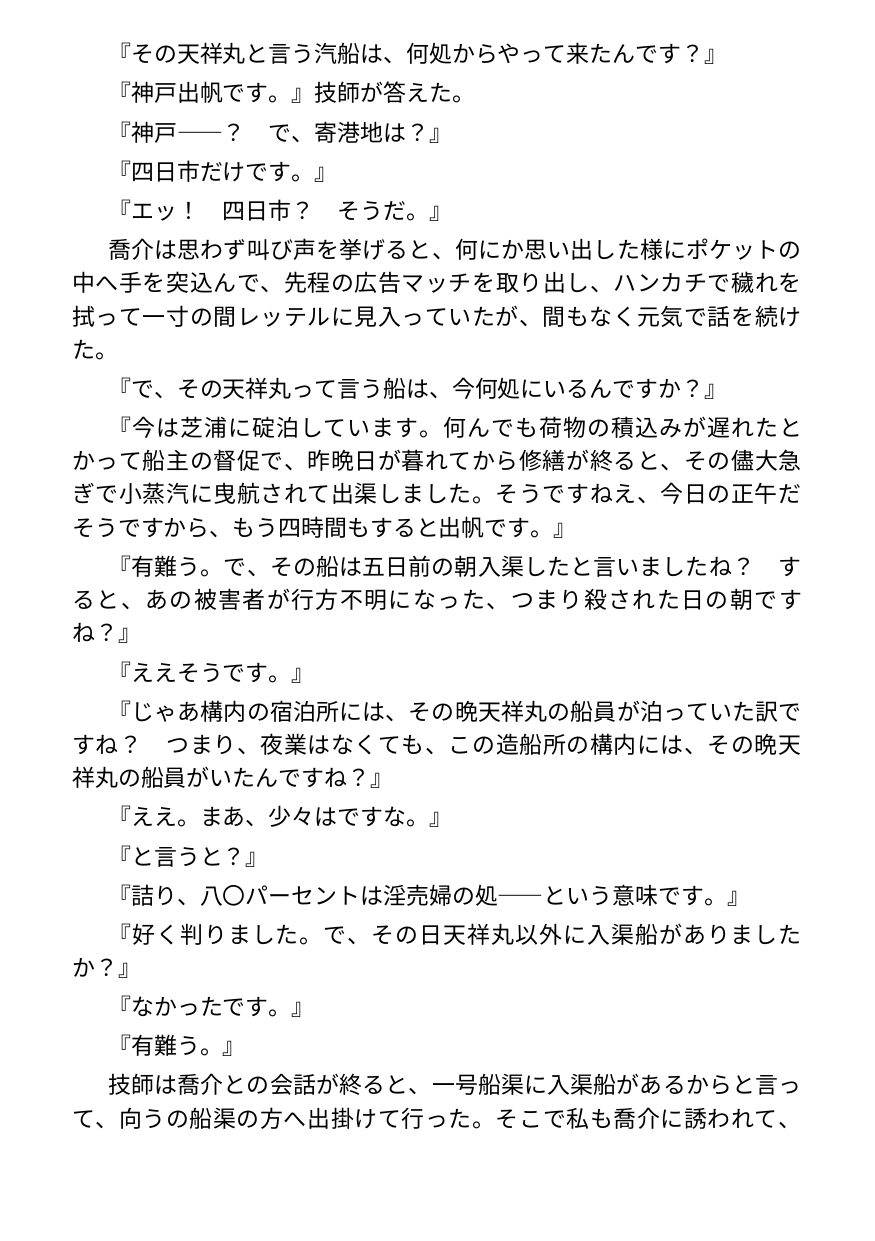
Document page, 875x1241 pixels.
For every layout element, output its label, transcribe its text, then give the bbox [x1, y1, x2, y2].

text 『神戸出帆です。』技師が答えた。 [72, 75, 802, 108]
text 『で、その天祥丸って言う船は、今何処にいるんですか？』 [72, 371, 802, 404]
text 『四日市だけです。』 [72, 153, 802, 187]
text 『じゃあ構内の宿泊所には、その晩天祥丸の船員が泊っていた訳ですね？ つまり、夜業はなくても、この造船所の構内には、その晩天祥丸の船員がいたんですね？』 [72, 693, 802, 793]
text 『有難う。』 [72, 1028, 802, 1061]
text 『なかったです。』 [72, 989, 802, 1022]
text 『エッ！ 四日市？ そうだ。』 [72, 193, 802, 226]
text 『その天祥丸と言う汽船は、何処からやって来たんです？』 [72, 36, 802, 69]
text 『神戸――？ で、寄港地は？』 [72, 114, 802, 148]
text 『詰り、八〇パーセントは淫売婦の処――という意味です。』 [72, 877, 802, 911]
text 『有難う。で、その船は五日前の朝入渠したと言いましたね？ すると、あの被害者が行方不明になった、つまり殺された日の朝ですね？』 [72, 549, 802, 648]
text 『ええそうです。』 [72, 654, 802, 688]
text 『ええ。まあ、少々はですな。』 [72, 799, 802, 832]
text 『今は芝浦に碇泊しています。何んでも荷物の積込みが遅れたとかって船主の督促で、昨晩日が暮れてから修繕が終ると、その儘大急ぎで小蒸汽に曳航されて出渠しました。そうですねえ、今日の正午だそうですから、もう四時間もすると出帆です。』 [72, 410, 802, 543]
text 喬介は思わず叫び声を挙げると、何にか思い出した様にポケットの中へ手を突込んで、先程の広告マッチを取り出し、ハンカチで穢れを拭って一寸の間レッテルに見入っていたが、間もなく元気で話を続けた。 [72, 232, 802, 365]
text 『と言うと？』 [72, 838, 802, 872]
text 技師は喬介との会話が終ると、一号船渠に入渠船があるからと言って、向うの船渠の方へ出掛けて行った。そこで私も喬介に誘われて、 [72, 1067, 802, 1134]
text 『好く判りました。で、その日天祥丸以外に入渠船がありましたか？』 [72, 917, 802, 983]
